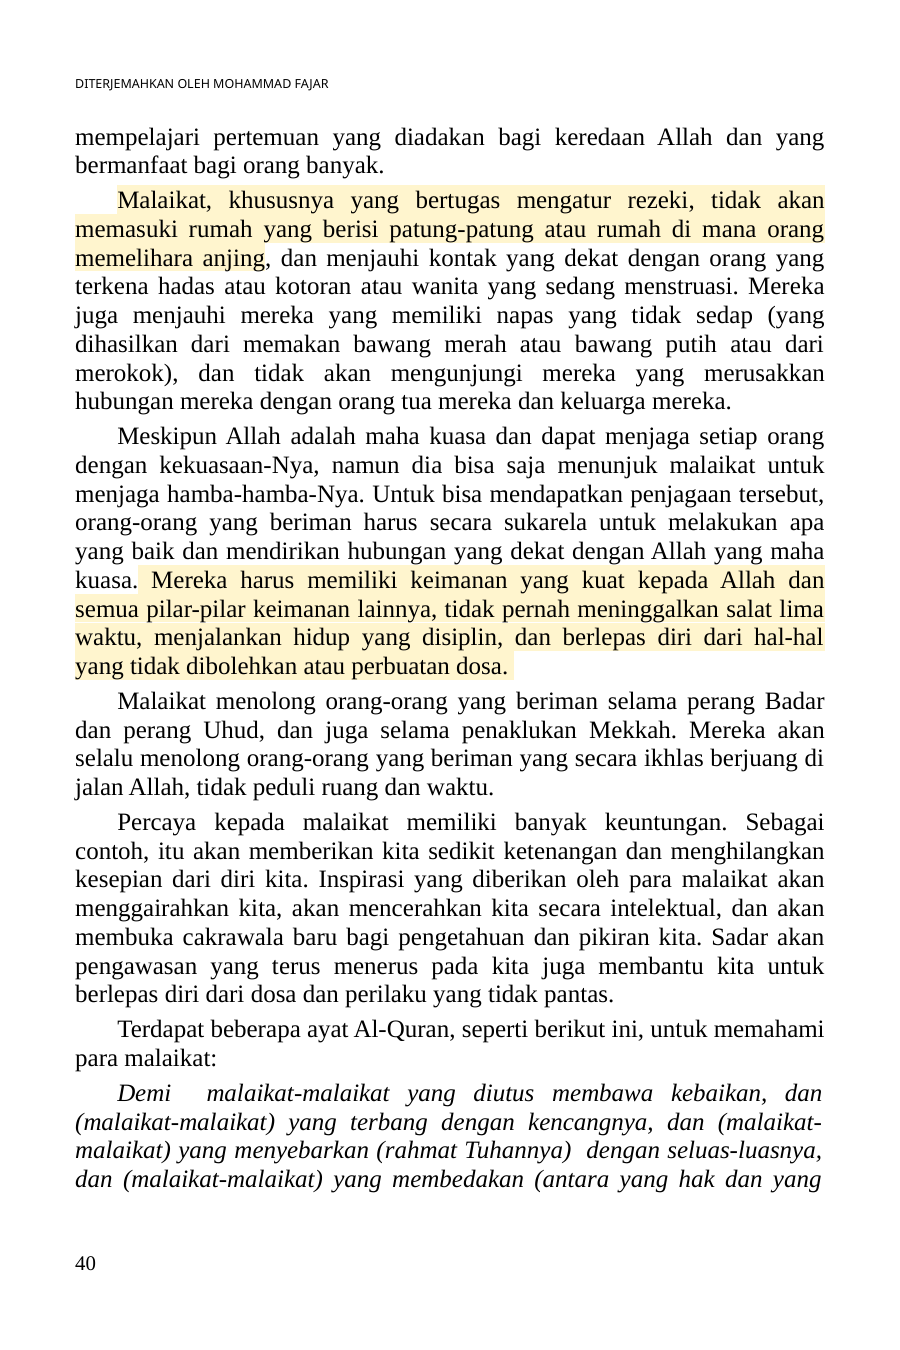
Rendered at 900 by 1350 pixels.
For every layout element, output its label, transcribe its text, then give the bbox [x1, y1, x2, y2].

text mempelajari pertemuan yang diadakan bagi keredaan Allah dan yang bermanfaat bagi orang banyak. [75, 122, 825, 179]
text Terdapat beberapa ayat Al-Quran, seperti berikut ini, untuk memahami para malaikat: [75, 1014, 825, 1072]
text Malaikat, khususnya yang bertugas mengatur rezeki, tidak akan memasuki rumah yang berisi patung-patung atau rumah di mana orang memelihara anjing, dan menjauhi kontak yang dekat dengan orang yang terkena hadas atau kotoran atau wanita yang sedang menstruasi. Mereka juga menjauhi mereka yang memiliki napas yang tidak sedap (yang dihasilkan dari memakan bawang merah atau bawang putih atau dari merokok), dan tidak akan mengunjungi mereka yang merusakkan hubungan mereka dengan orang tua mereka dan keluarga mereka. [75, 185, 825, 415]
text Malaikat menolong orang-orang yang beriman selama perang Badar dan perang Uhud, dan juga selama penaklukan Mekkah. Mereka akan selalu menolong orang-orang yang beriman yang secara ikhlas berjuang di jalan Allah, tidak peduli ruang dan waktu. [75, 686, 825, 801]
text Meskipun Allah adalah maha kuasa dan dapat menjaga setiap orang dengan kekuasaan-Nya, namun dia bisa saja menunjuk malaikat untuk menjaga hamba-hamba-Nya. Untuk bisa mendapatkan penjagaan tersebut, orang-orang yang beriman harus secara sukarela untuk melakukan apa yang baik dan mendirikan hubungan yang dekat dengan Allah yang maha kuasa. Mereka harus memiliki keimanan yang kuat kepada Allah dan semua pilar-pilar keimanan lainnya, tidak pernah meninggalkan salat lima waktu, menjalankan hidup yang disiplin, dan berlepas diri dari hal-hal yang tidak dibolehkan atau perbuatan dosa. [75, 421, 825, 680]
text Demi malaikat-malaikat yang diutus membawa kebaikan, dan (malaikat-malaikat) yang terbang dengan kencangnya, dan (malaikat-malaikat) yang menyebarkan (rahmat Tuhannya) dengan seluas-luasnya, dan (malaikat-malaikat) yang membedakan (antara yang hak dan yang [75, 1078, 825, 1193]
text Percaya kepada malaikat memiliki banyak keuntungan. Sebagai contoh, itu akan memberikan kita sedikit ketenangan dan menghilangkan kesepian dari diri kita. Inspirasi yang diberikan oleh para malaikat akan menggairahkan kita, akan mencerahkan kita secara intelektual, dan akan membuka cakrawala baru bagi pengetahuan dan pikiran kita. Sadar akan pengawasan yang terus menerus pada kita juga membantu kita untuk berlepas diri dari dosa dan perilaku yang tidak pantas. [75, 807, 825, 1008]
